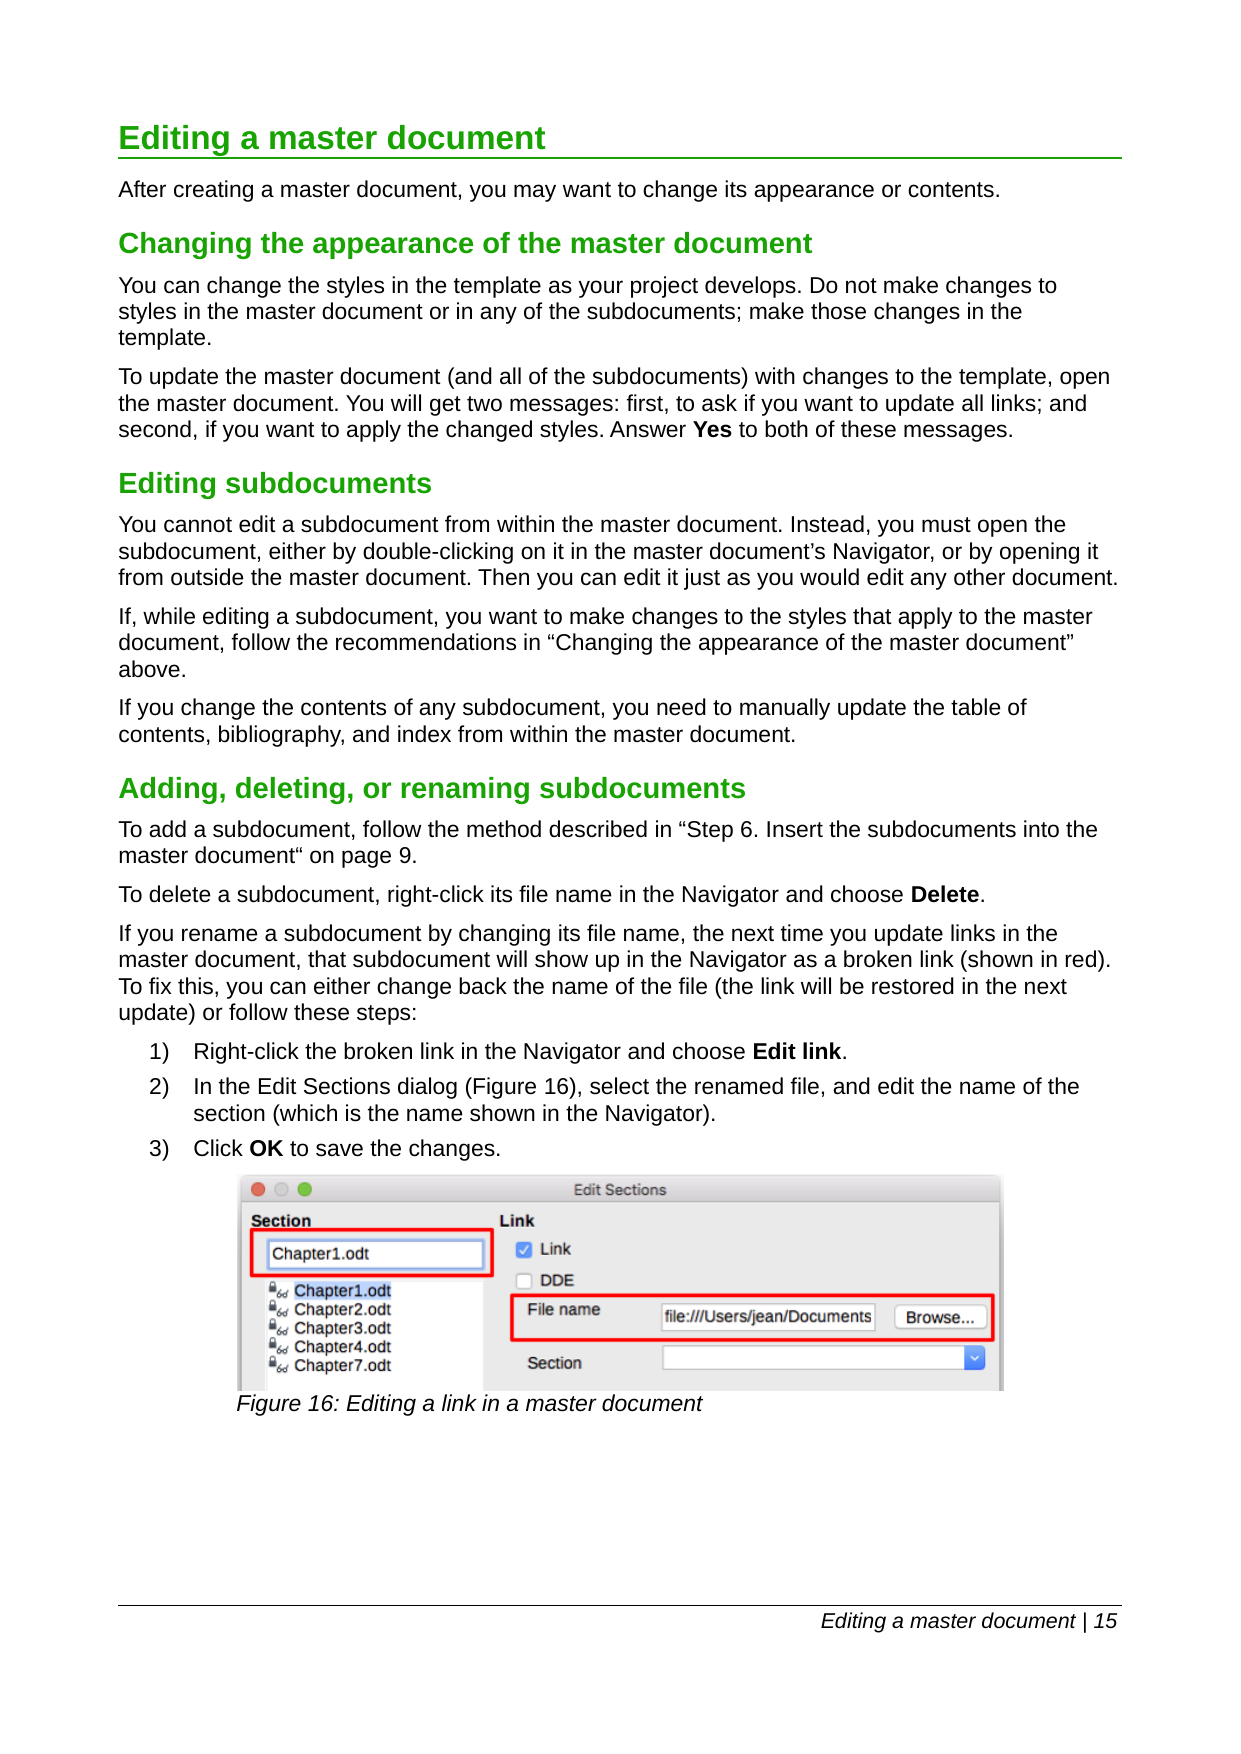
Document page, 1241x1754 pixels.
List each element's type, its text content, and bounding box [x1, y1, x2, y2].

subtitle Editing subdocuments [118, 466, 1122, 499]
list In the Edit Sections dialog (Figure 16), select the renamed file, and edit the name of the section (which is the name shown in the Navigator). [169, 1073, 1122, 1126]
text If you rename a subdocument by changing its file name, the next time you update links in the master document, that subdocument will show up in the Navigator as a broken link (shown in red). To fix this, you can either change back the name of the file (the link will be restored in the next update) or follow these steps: [118, 920, 1122, 1026]
text You cannot edit a subdocument from within the master document. Instead, you must open the subdocument, either by double-clicking on it in the master document’s Navigator, or by opening it from outside the master document. Then you can edit it just as you would edit any other document. [118, 511, 1122, 590]
text You can change the styles in the template as your project develops. Do not make changes to styles in the master document or in any of the subdocuments; make those changes in the template. [118, 272, 1122, 351]
list Click OK to save the changes. [169, 1135, 1122, 1161]
list Right-click the broken link in the Navigator and choose Edit link. [169, 1038, 1122, 1064]
text To update the master document (and all of the subdocuments) with changes to the template, open the master document. You will get two messages: first, to ask if you want to update all links; and second, if you want to apply the changed styles. Answer Yes to both of these messages. [118, 363, 1122, 442]
subtitle Editing a master document [118, 118, 1122, 157]
text To add a subdocument, follow the method described in “Step 6. Insert the subdocuments into the master document“ on page 9. [118, 816, 1122, 869]
picture [236, 1173, 1004, 1391]
text After creating a master document, you may want to change its appearance or contents. [118, 176, 1122, 203]
text If you change the contents of any subdocument, you need to manually update the table of contents, bibliography, and index from within the master document. [118, 694, 1122, 747]
text Figure 16: Editing a link in a master document [236, 1391, 1004, 1416]
subtitle Changing the appearance of the master document [118, 226, 1122, 260]
subtitle Adding, deleting, or renaming subdocuments [118, 771, 1122, 804]
text If, while editing a subdocument, you want to make changes to the styles that apply to the master document, follow the recommendations in “Changing the appearance of the master document” above. [118, 603, 1122, 682]
text To delete a subdocument, right-click its file name in the Navigator and choose Delete. [118, 881, 1122, 908]
